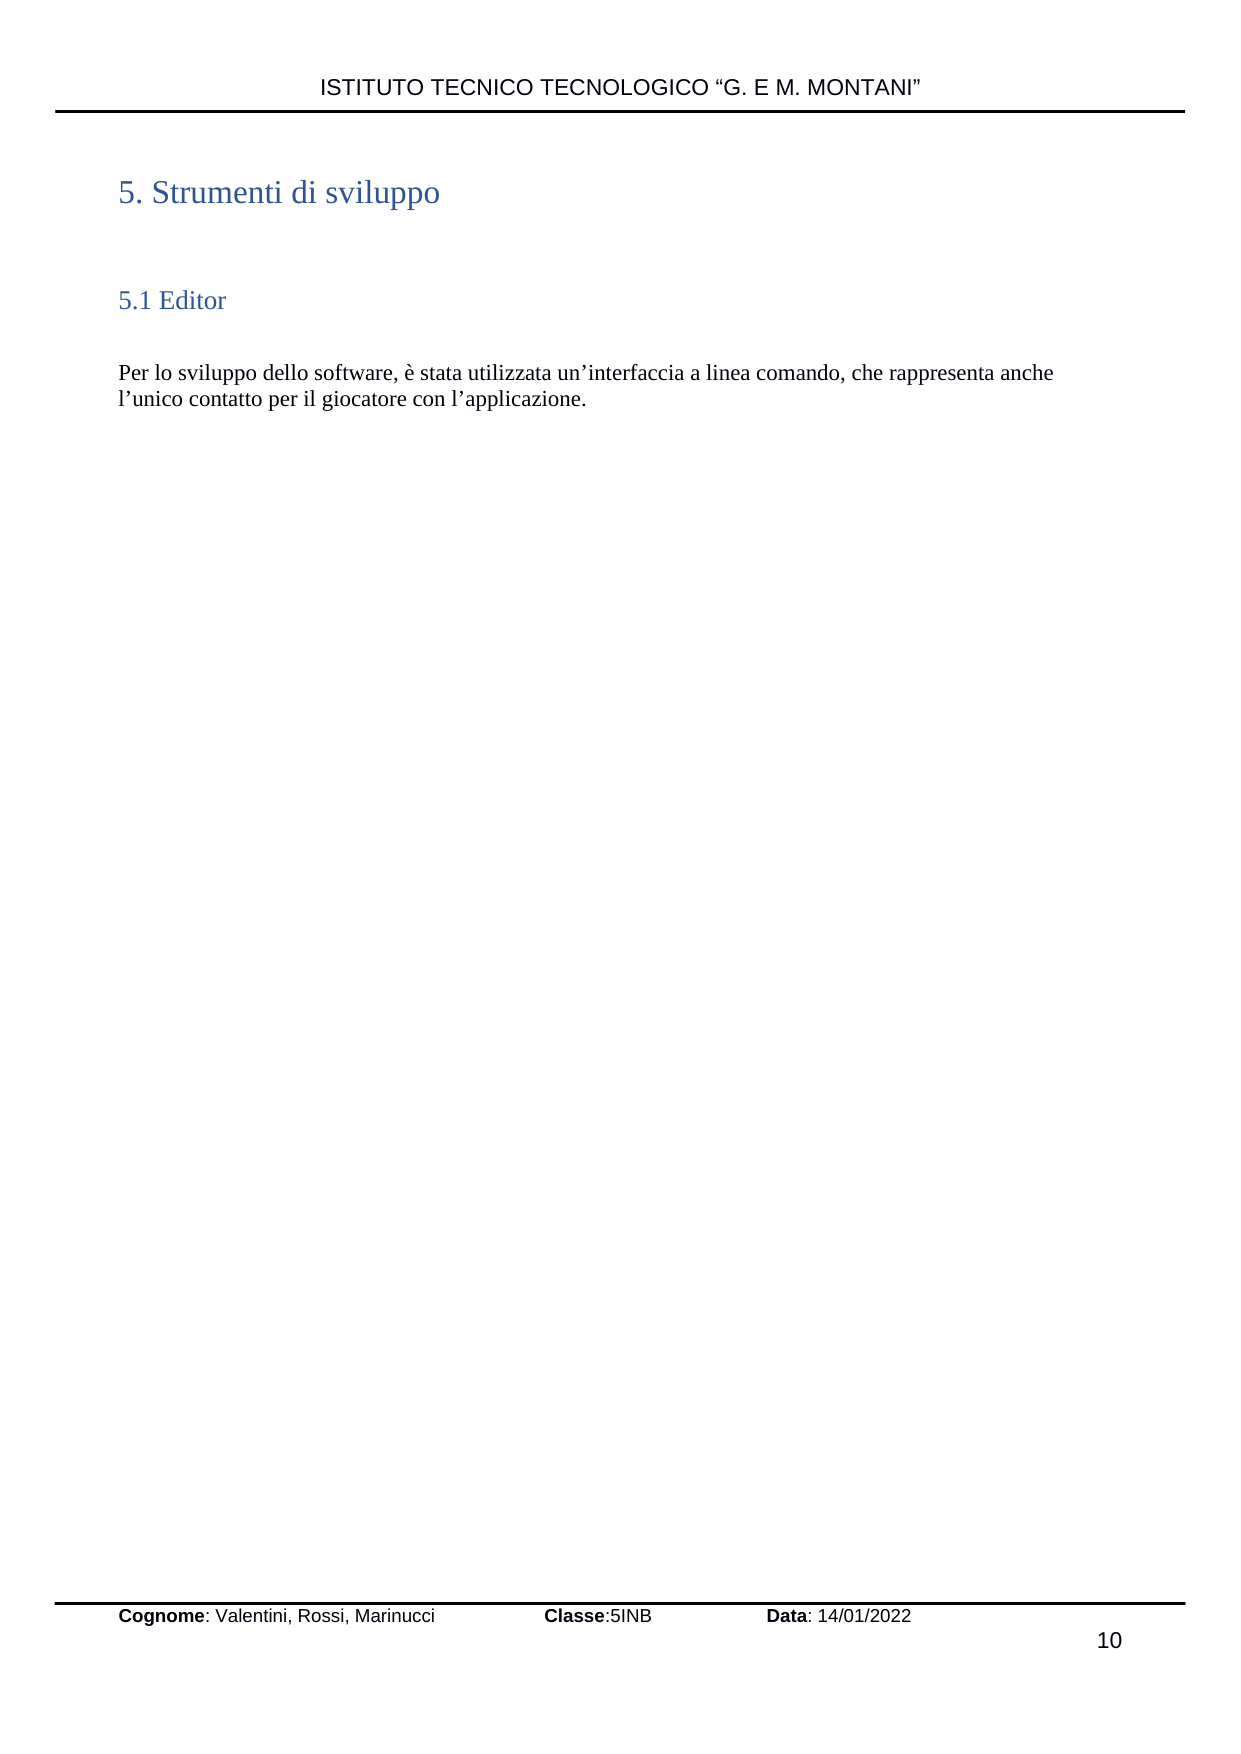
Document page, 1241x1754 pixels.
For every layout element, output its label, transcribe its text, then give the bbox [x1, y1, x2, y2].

subtitle 5. Strumenti di sviluppo [118, 173, 1122, 211]
text Per lo sviluppo dello software, è stata utilizzata un’interfaccia a linea comando, che rappresenta anche l’unico contatto per il giocatore con l’applicazione. [118, 359, 1122, 411]
subtitle 5.1 Editor [118, 284, 1122, 316]
